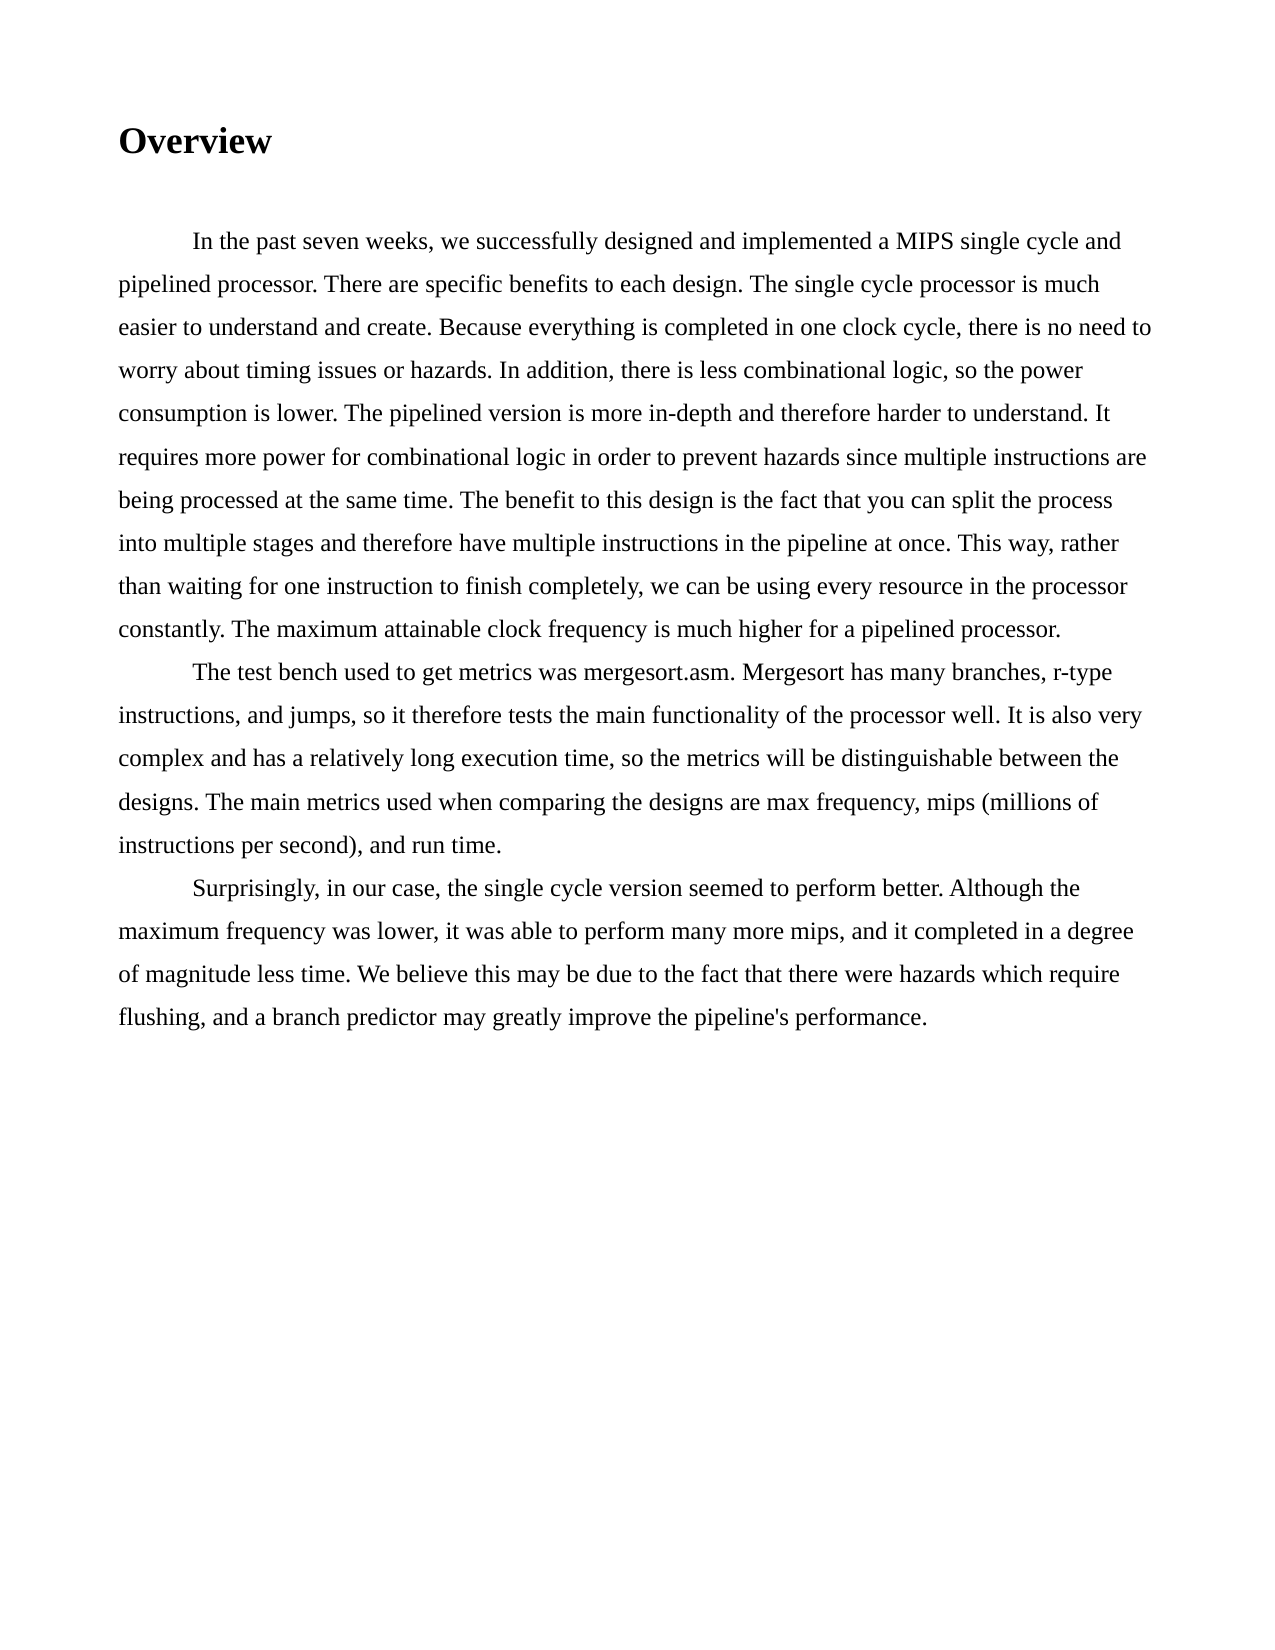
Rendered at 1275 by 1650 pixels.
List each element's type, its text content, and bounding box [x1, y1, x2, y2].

text Overview [118, 118, 1157, 161]
text The test bench used to get metrics was mergesort.asm. Mergesort has many branches, r-type instructions, and jumps, so it therefore tests the main functionality of the processor well. It is also very complex and has a relatively long execution time, so the metrics will be distinguishable between the designs. The main metrics used when comparing the designs are max frequency, mips (millions of instructions per second), and run time. [118, 657, 1157, 858]
text In the past seven weeks, we successfully designed and implemented a MIPS single cycle and pipelined processor. There are specific benefits to each design. The single cycle processor is much easier to understand and create. Because everything is completed in one clock cycle, there is no need to worry about timing issues or hazards. In addition, there is less combinational logic, so the power consumption is lower. The pipelined version is more in-depth and therefore harder to understand. It requires more power for combinational logic in order to prevent hazards since multiple instructions are being processed at the same time. The benefit to this design is the fact that you can split the process into multiple stages and therefore have multiple instructions in the pipeline at once. This way, rather than waiting for one instruction to finish completely, we can be using every resource in the processor constantly. The maximum attainable clock frequency is much higher for a pipelined processor. [118, 226, 1157, 643]
text Surprisingly, in our case, the single cycle version seemed to perform better. Although the maximum frequency was lower, it was able to perform many more mips, and it completed in a degree of magnitude less time. We believe this may be due to the fact that there were hazards which require flushing, and a branch predictor may greatly improve the pipeline's performance. [118, 873, 1157, 1031]
